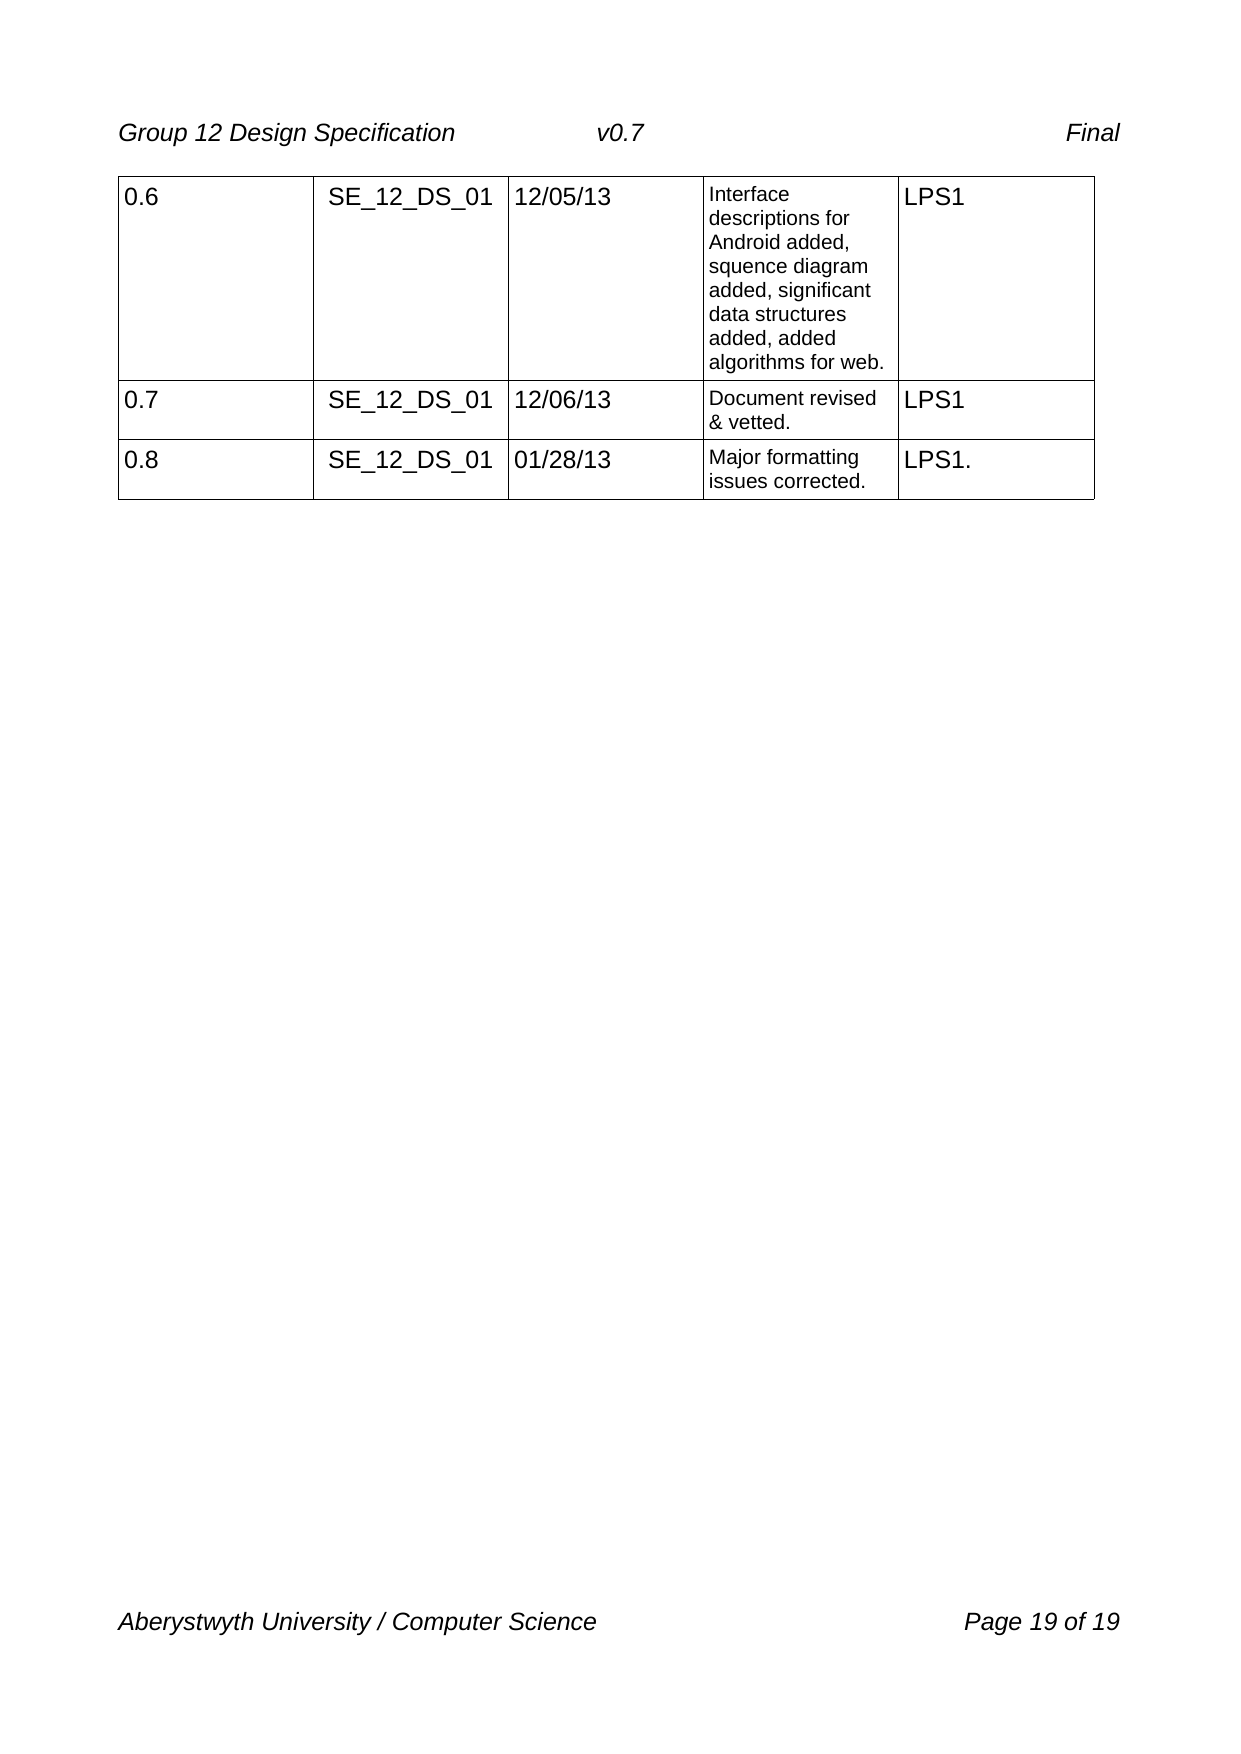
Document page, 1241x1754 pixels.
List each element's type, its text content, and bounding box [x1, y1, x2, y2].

table_cell SE_12_DS_01 [314, 177, 508, 380]
table_cell 05/12/13 [509, 177, 703, 380]
table_cell LPS1 [899, 177, 1094, 380]
table_cell Interface descriptions for Android added, squence diagram added, significant data structures added, added algorithms for web. [704, 177, 898, 380]
table_cell 06/12/13 [509, 381, 703, 439]
table_cell 0.8 [119, 440, 313, 499]
table_cell SE_12_DS_01 [314, 440, 508, 499]
table_cell 28/01/13 [509, 440, 703, 499]
table_cell LPS1 [899, 381, 1094, 439]
table_cell Document revised & vetted. [704, 381, 898, 439]
table_cell 0.6 [119, 177, 313, 380]
table_cell 0.7 [119, 381, 313, 439]
table_cell SE_12_DS_01 [314, 381, 508, 439]
table_cell LPS1. [899, 440, 1094, 499]
table_cell Major formatting issues corrected. [704, 440, 898, 499]
